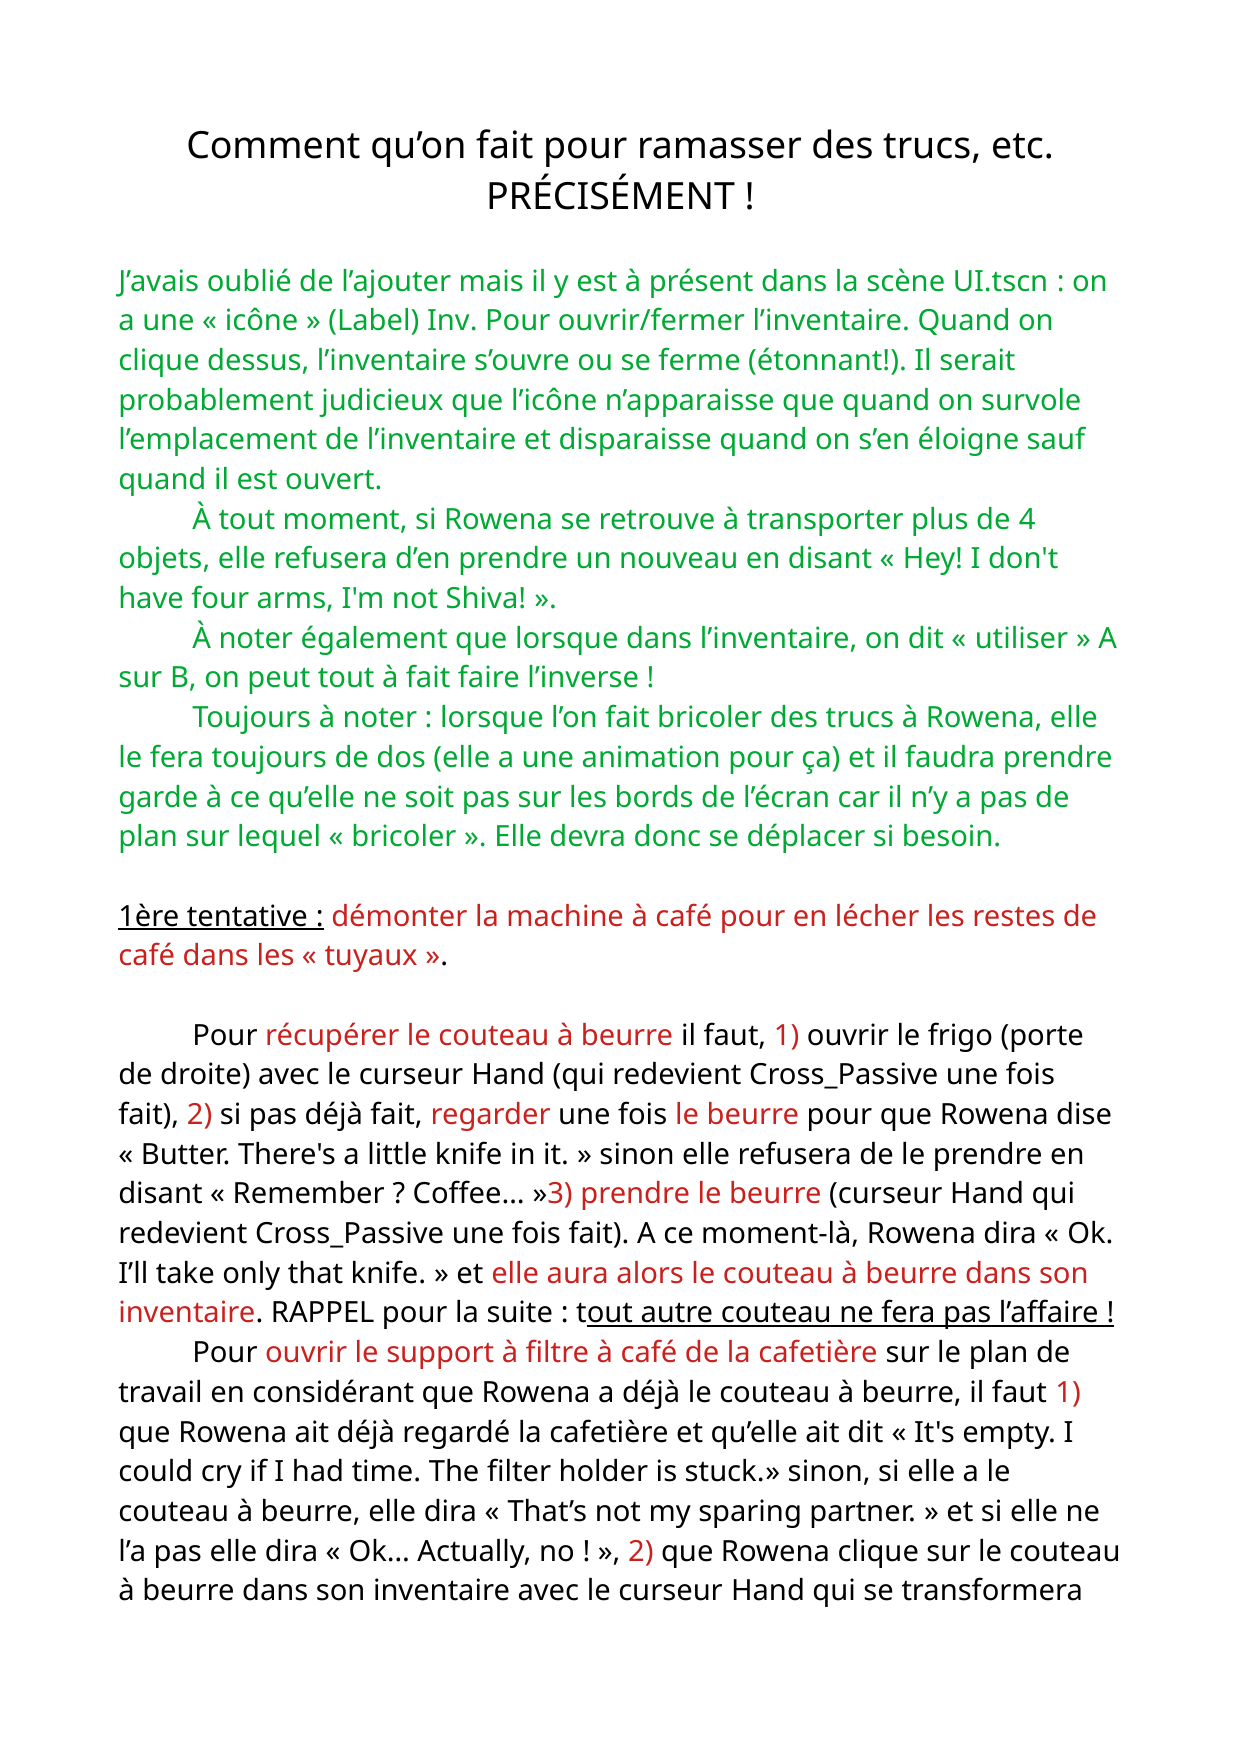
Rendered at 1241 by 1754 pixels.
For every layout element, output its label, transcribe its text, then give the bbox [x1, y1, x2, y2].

text Comment qu’on fait pour ramasser des trucs, etc. PRÉCISÉMENT ! [118, 118, 1122, 220]
text À tout moment, si Rowena se retrouve à transporter plus de 4 objets, elle refusera d’en prendre un nouveau en disant « Hey! I don't have four arms, I'm not Shiva! ». [118, 498, 1122, 617]
text Pour récupérer le couteau à beurre il faut, 1) ouvrir le frigo (porte de droite) avec le curseur Hand (qui redevient Cross_Passive une fois fait), 2) si pas déjà fait, regarder une fois le beurre pour que Rowena dise « Butter. There's a little knife in it. » sinon elle refusera de le prendre en disant « Remember ? Coffee… »3) prendre le beurre (curseur Hand qui redevient Cross_Passive une fois fait). A ce moment-là, Rowena dira « Ok. I’ll take only that knife. » et elle aura alors le couteau à beurre dans son inventaire. RAPPEL pour la suite : tout autre couteau ne fera pas l’affaire ! [118, 1014, 1122, 1331]
text J’avais oublié de l’ajouter mais il y est à présent dans la scène UI.tscn : on a une « icône » (Label) Inv. Pour ouvrir/fermer l’inventaire. Quand on clique dessus, l’inventaire s’ouvre ou se ferme (étonnant!). Il serait probablement judicieux que l’icône n’apparaisse que quand on survole l’emplacement de l’inventaire et disparaisse quand on s’en éloigne sauf quand il est ouvert. [118, 260, 1122, 498]
text Toujours à noter : lorsque l’on fait bricoler des trucs à Rowena, elle le fera toujours de dos (elle a une animation pour ça) et il faudra prendre garde à ce qu’elle ne soit pas sur les bords de l’écran car il n’y a pas de plan sur lequel « bricoler ». Elle devra donc se déplacer si besoin. [118, 696, 1122, 855]
text À noter également que lorsque dans l’inventaire, on dit « utiliser » A sur B, on peut tout à fait faire l’inverse ! [118, 617, 1122, 696]
text 1ère tentative : démonter la machine à café pour en lécher les restes de café dans les « tuyaux ». [118, 895, 1122, 974]
text Pour ouvrir le support à filtre à café de la cafetière sur le plan de travail en considérant que Rowena a déjà le couteau à beurre, il faut 1) que Rowena ait déjà regardé la cafetière et qu’elle ait dit « It's empty. I could cry if I had time. The filter holder is stuck.» sinon, si elle a le couteau à beurre, elle dira « That’s not my sparing partner. » et si elle ne l’a pas elle dira « Ok… Actually, no ! », 2) que Rowena clique sur le couteau à beurre dans son inventaire avec le curseur Hand qui se transformera [118, 1331, 1122, 1609]
